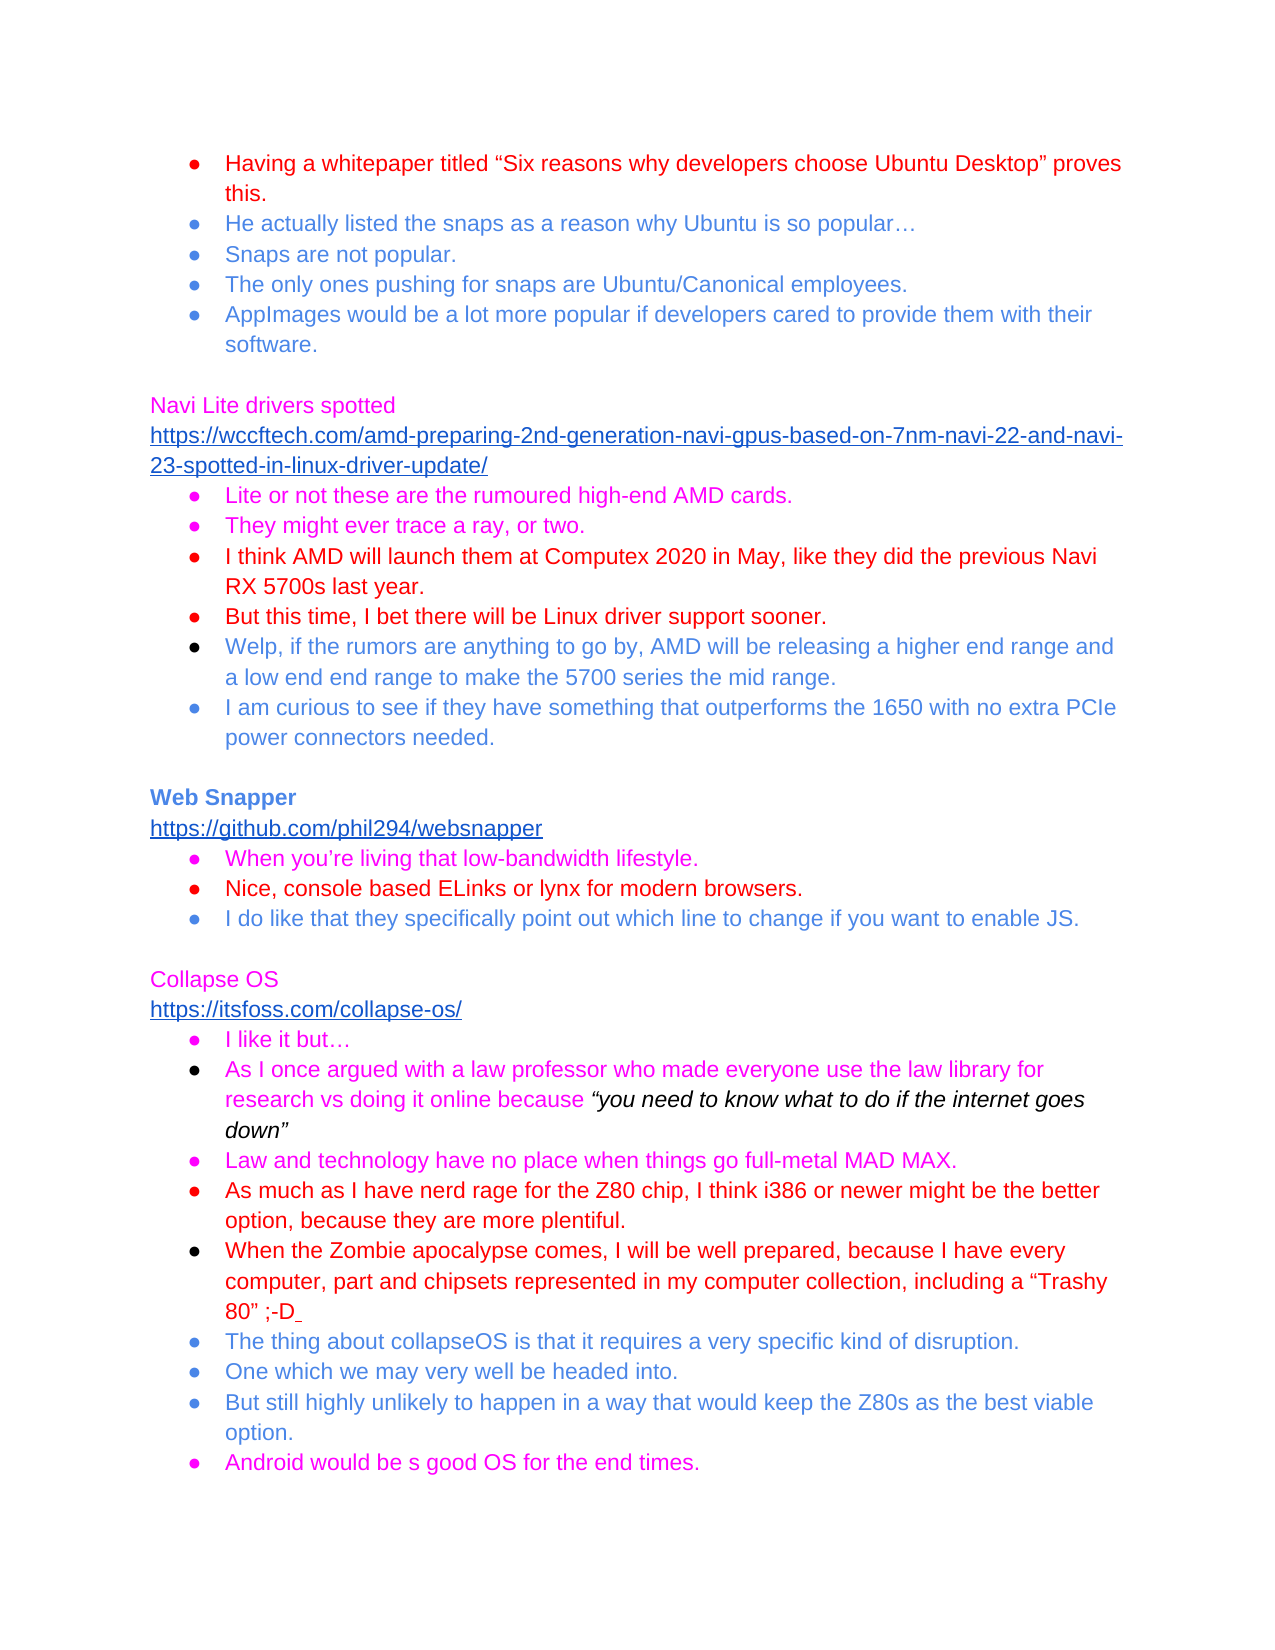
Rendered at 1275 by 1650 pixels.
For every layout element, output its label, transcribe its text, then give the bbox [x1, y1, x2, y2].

list Lite or not these are the rumoured high-end AMD cards. [187, 482, 1125, 509]
list Having a whitepaper titled “Six reasons why developers choose Ubuntu Desktop” proves this. [187, 150, 1125, 207]
list When the Zombie apocalypse comes, I will be well prepared, because I have every computer, part and chipsets represented in my computer collection, including a “Trashy 80” ;-D [187, 1237, 1125, 1324]
list The only ones pushing for snaps are Ubuntu/Canonical employees. [187, 271, 1125, 297]
list I like it but… [187, 1026, 1125, 1052]
list I think AMD will launch them at Computex 2020 in May, like they did the previous Navi RX 5700s last year. [187, 543, 1125, 599]
list They might ever trace a ray, or two. [187, 512, 1125, 539]
list Snaps are not popular. [187, 241, 1125, 267]
list When you’re living that low-bandwidth lifestyle. [187, 845, 1125, 871]
list Welp, if the rumors are anything to go by, AMD will be releasing a higher end range and a low end end range to make the 5700 series the mid range. [187, 633, 1125, 690]
text https://github.com/phil294/websnapper [150, 814, 1125, 841]
text Navi Lite drivers spotted [150, 392, 1125, 418]
text https://itsfoss.com/collapse-os/ [150, 996, 1125, 1022]
list Nice, console based ELinks or lynx for modern browsers. [187, 875, 1125, 901]
list I am curious to see if they have something that outperforms the 1650 with no extra PCIe power connectors needed. [187, 694, 1125, 750]
text Collapse OS [150, 966, 1125, 992]
list As I once argued with a law professor who made everyone use the law library for research vs doing it online because “you need to know what to do if the internet goes down” [187, 1056, 1125, 1143]
list But this time, I bet there will be Linux driver support sooner. [187, 603, 1125, 629]
list AppImages would be a lot more popular if developers cared to provide them with their software. [187, 301, 1125, 358]
list Android would be s good OS for the end times. [187, 1449, 1125, 1475]
list I do like that they specifically point out which line to change if you want to enable JS. [187, 905, 1125, 932]
text https://wccftech.com/amd-preparing-2nd-generation-navi-gpus-based-on-7nm-navi-22-and-navi-23-spotted-in-linux-driver-update/ [150, 422, 1125, 478]
list But still highly unlikely to happen in a way that would keep the Z80s as the best viable option. [187, 1388, 1125, 1445]
list The thing about collapseOS is that it requires a very specific kind of disruption. [187, 1328, 1125, 1354]
text Web Snapper [150, 784, 1125, 811]
list As much as I have nerd rage for the Z80 chip, I think i386 or newer might be the better option, because they are more plentiful. [187, 1177, 1125, 1234]
list One which we may very well be headed into. [187, 1358, 1125, 1385]
list He actually listed the snaps as a reason why Ubuntu is so popular… [187, 210, 1125, 237]
list Law and technology have no place when things go full-metal MAD MAX. [187, 1147, 1125, 1173]
